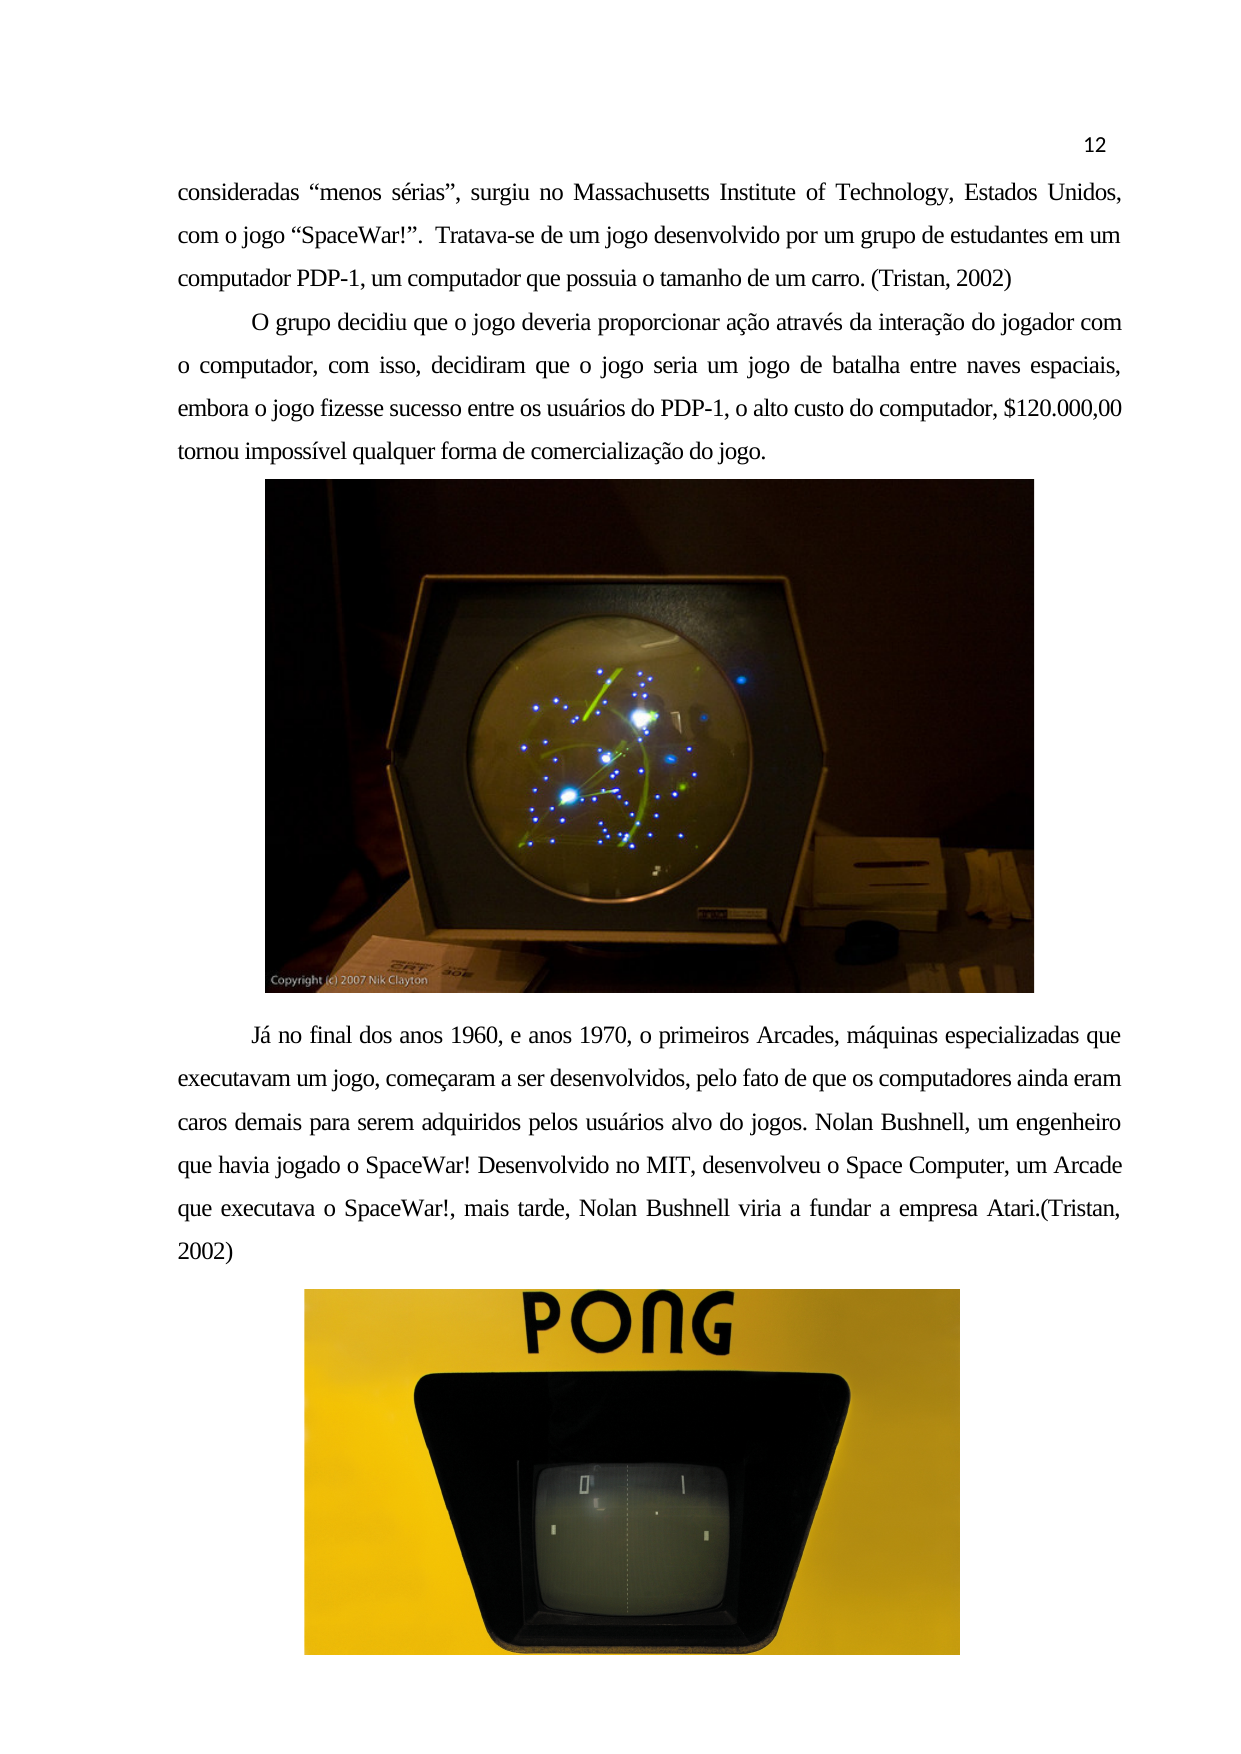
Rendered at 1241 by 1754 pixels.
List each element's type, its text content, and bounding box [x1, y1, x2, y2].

picture [304, 1289, 960, 1655]
picture [265, 479, 1035, 993]
text O grupo decidiu que o jogo deveria proporcionar ação através da interação do jogador com o computador, com isso, decidiram que o jogo seria um jogo de batalha entre naves espaciais, embora o jogo fizesse sucesso entre os usuários do PDP-1, o alto custo do computador, $120.000,00 tornou impossível qualquer forma de comercialização do jogo. [177, 307, 1122, 465]
text Já no final dos anos 1960, e anos 1970, o primeiros Arcades, máquinas especializadas que executavam um jogo, começaram a ser desenvolvidos, pelo fato de que os computadores ainda eram caros demais para serem adquiridos pelos usuários alvo do jogos. Nolan Bushnell, um engenheiro que havia jogado o SpaceWar! Desenvolvido no MIT, desenvolveu o Space Computer, um Arcade que executava o SpaceWar!, mais tarde, Nolan Bushnell viria a fundar a empresa Atari.(Tristan, 2002) [177, 1020, 1122, 1265]
text consideradas “menos sérias”, surgiu no Massachusetts Institute of Technology, Estados Unidos, com o jogo “SpaceWar!”. Tratava-se de um jogo desenvolvido por um grupo de estudantes em um computador PDP-1, um computador que possuia o tamanho de um carro. (Tristan, 2002) [177, 177, 1122, 292]
